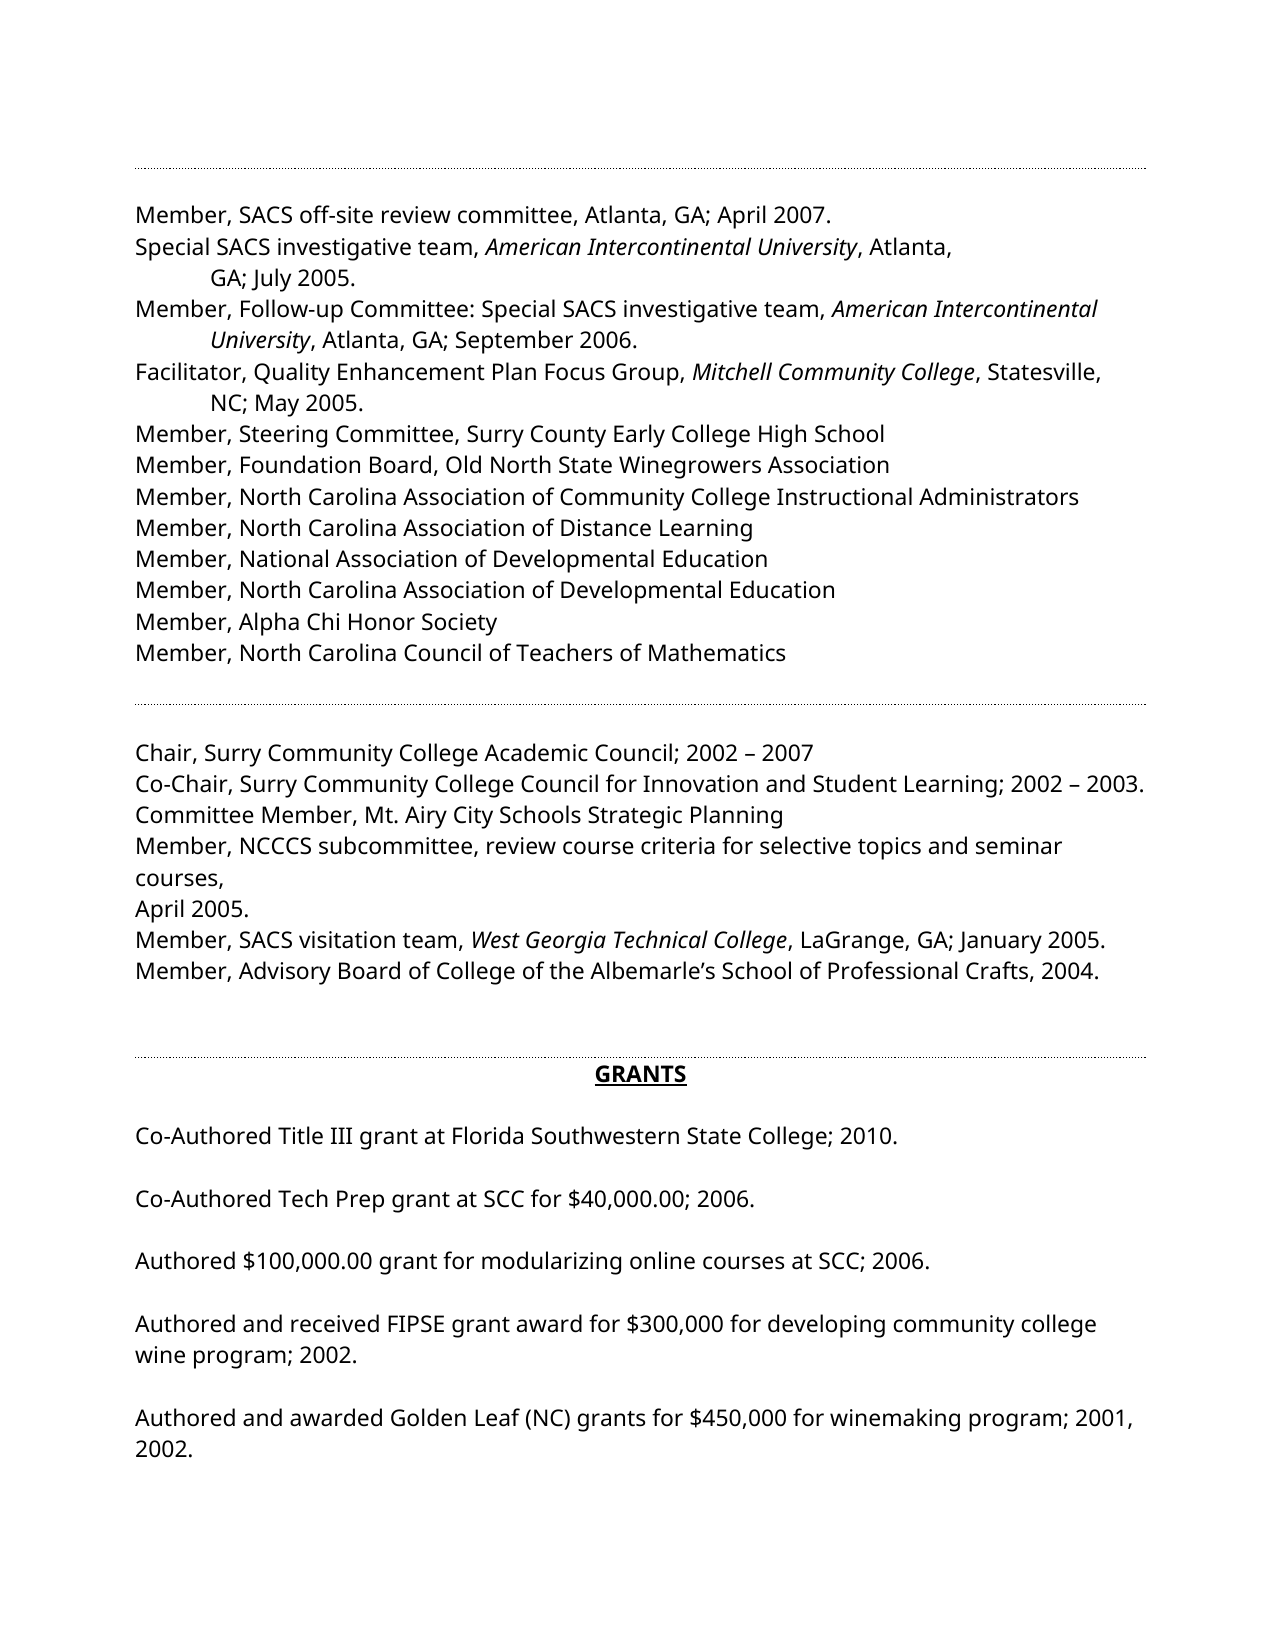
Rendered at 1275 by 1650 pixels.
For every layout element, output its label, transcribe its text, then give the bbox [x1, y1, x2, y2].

text Member, Alpha Chi Honor Society [135, 606, 1146, 637]
text Member, Advisory Board of College of the Albemarle’s School of Professional Crafts, 2004. [135, 955, 1146, 987]
text GRANTS [135, 1058, 1146, 1089]
text Member, North Carolina Association of Developmental Education [135, 574, 1146, 606]
text Special SACS investigative team, American Intercontinental University, Atlanta, [135, 231, 1146, 262]
text Member, Follow-up Committee: Special SACS investigative team, American Intercontinental University, Atlanta, GA; September 2006. [135, 293, 1146, 356]
text Member, North Carolina Association of Distance Learning [135, 512, 1146, 543]
text April 2005. [135, 893, 1146, 924]
text Member, North Carolina Association of Community College Instructional Administrators [135, 481, 1146, 512]
text Member, SACS visitation team, West Georgia Technical College, LaGrange, GA; January 2005. [135, 924, 1146, 955]
text Member, NCCCS subcommittee, review course criteria for selective topics and seminar courses, [135, 830, 1146, 893]
text Committee Member, Mt. Airy City Schools Strategic Planning [135, 799, 1146, 830]
text Member, National Association of Developmental Education [135, 543, 1146, 574]
text Member, SACS off-site review committee, Atlanta, GA; April 2007. [135, 199, 1146, 231]
text Authored $100,000.00 grant for modularizing online courses at SCC; 2006. [135, 1245, 1146, 1277]
text Facilitator, Quality Enhancement Plan Focus Group, Mitchell Community College, Statesville, [135, 356, 1146, 387]
text Co-Authored Tech Prep grant at SCC for $40,000.00; 2006. [135, 1183, 1146, 1214]
text Member, Foundation Board, Old North State Winegrowers Association [135, 449, 1146, 481]
text Chair, Surry Community College Academic Council; 2002 – 2007 [135, 737, 1146, 768]
text GA; July 2005. [135, 262, 1146, 293]
text NC; May 2005. [135, 387, 1146, 418]
text Authored and awarded Golden Leaf (NC) grants for $450,000 for winemaking program; 2001, 2002. [135, 1402, 1146, 1464]
text Co-Chair, Surry Community College Council for Innovation and Student Learning; 2002 – 2003. [135, 768, 1146, 799]
text Authored and received FIPSE grant award for $300,000 for developing community college wine program; 2002. [135, 1308, 1146, 1370]
text Member, Steering Committee, Surry County Early College High School [135, 418, 1146, 449]
text Co-Authored Title III grant at Florida Southwestern State College; 2010. [135, 1120, 1146, 1152]
text Member, North Carolina Council of Teachers of Mathematics [135, 637, 1146, 668]
